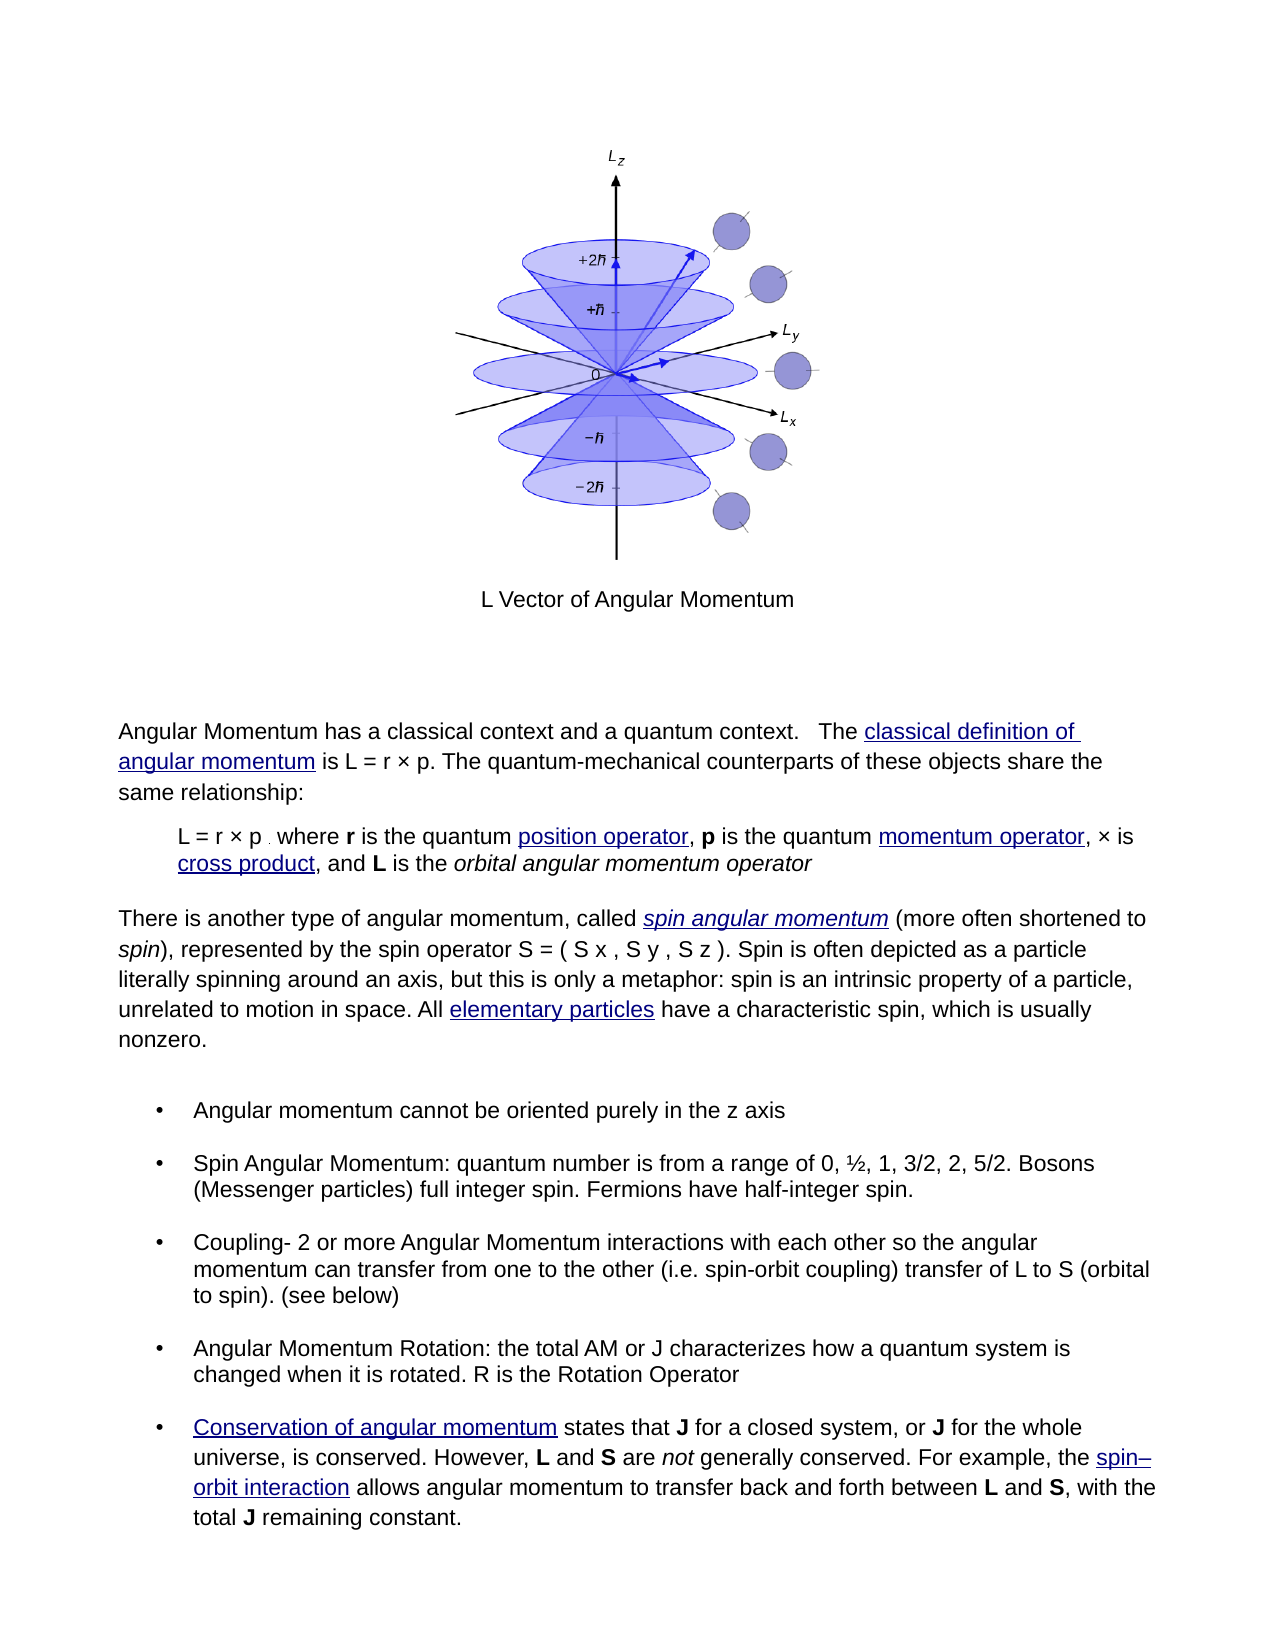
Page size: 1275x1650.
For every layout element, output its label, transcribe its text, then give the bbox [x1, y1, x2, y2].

list Conservation of angular momentum states that J for a closed system, or J for the whole universe, is conserved. However, L and S are not generally conserved. For example, the spin–orbit interaction allows angular momentum to transfer back and forth between L and S, with the total J remaining constant. [156, 1414, 1157, 1531]
text Angular Momentum has a classical context and a quantum context. The classical definition of angular momentum is L = r × p. The quantum-mechanical counterparts of these objects share the same relationship: [118, 718, 1157, 805]
picture [455, 144, 820, 560]
text There is another type of angular momentum, called spin angular momentum (more often shortened to spin), represented by the spin operator S = ( S x , S y , S z ). Spin is often depicted as a particle literally spinning around an axis, but this is only a metaphor: spin is an intrinsic property of a particle, unrelated to motion in space. All elementary particles have a characteristic spin, which is usually nonzero. [118, 905, 1157, 1053]
list Coupling- 2 or more Angular Momentum interactions with each other so the angular momentum can transfer from one to the other (i.e. spin-orbit coupling) transfer of L to S (orbital to spin). (see below) [156, 1229, 1157, 1308]
text L Vector of Angular Momentum [118, 586, 1157, 613]
list Spin Angular Momentum: quantum number is from a range of 0, ½, 1, 3/2, 2, 5/2. Bosons (Messenger particles) full integer spin. Fermions have half-integer spin. [156, 1150, 1157, 1203]
list L = r × p where r is the quantum position operator, p is the quantum momentum operator, × is cross product, and L is the orbital angular momentum operator [177, 823, 1157, 876]
list Angular momentum cannot be oriented purely in the z axis [156, 1097, 1157, 1124]
list Angular Momentum Rotation: the total AM or J characterizes how a quantum system is changed when it is rotated. R is the Rotation Operator [156, 1334, 1157, 1387]
